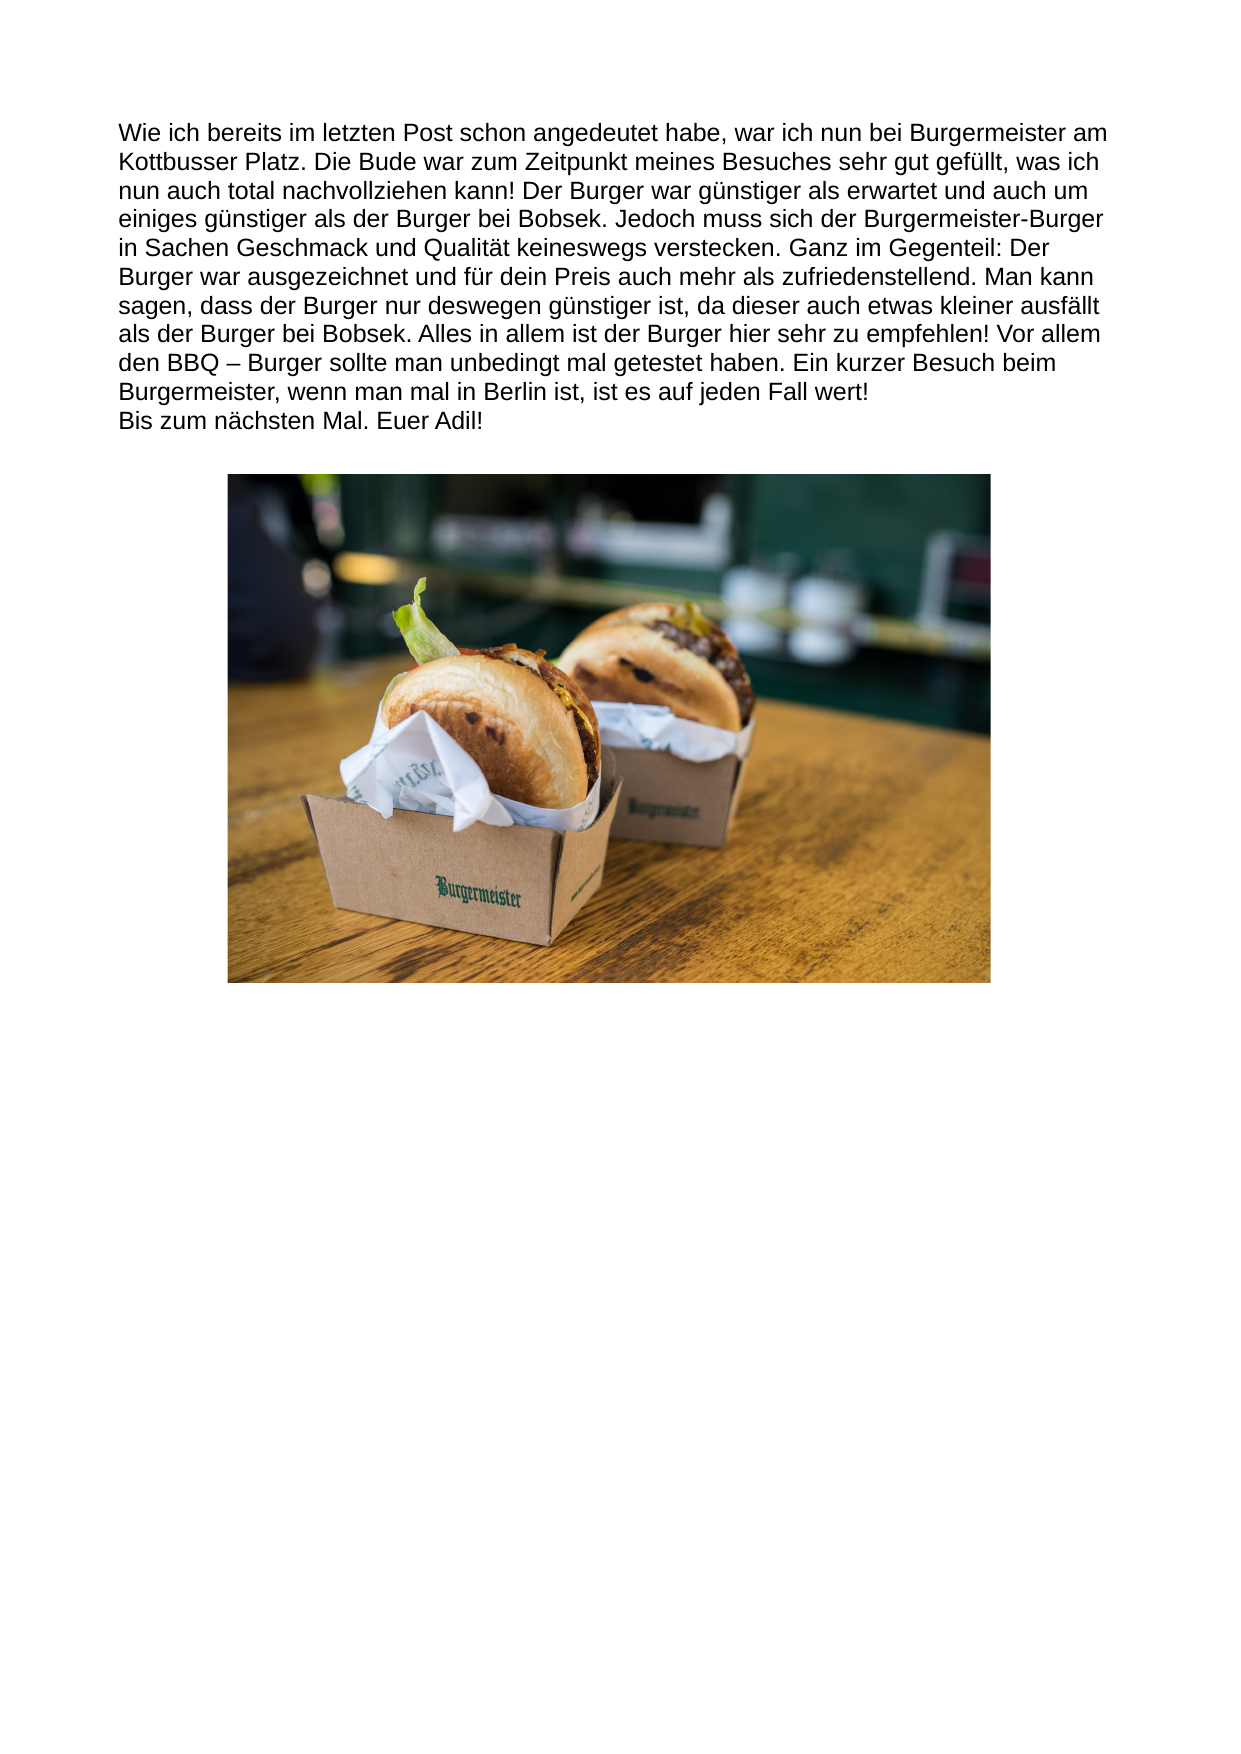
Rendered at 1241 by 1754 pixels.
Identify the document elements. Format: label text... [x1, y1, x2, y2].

text Bis zum nächsten Mal. Euer Adil! [118, 406, 1122, 434]
text Wie ich bereits im letzten Post schon angedeutet habe, war ich nun bei Burgermeister am Kottbusser Platz. Die Bude war zum Zeitpunkt meines Besuches sehr gut gefüllt, was ich nun auch total nachvollziehen kann! Der Burger war günstiger als erwartet und auch um einiges günstiger als der Burger bei Bobsek. Jedoch muss sich der Burgermeister-Burger in Sachen Geschmack und Qualität keineswegs verstecken. Ganz im Gegenteil: Der Burger war ausgezeichnet und für dein Preis auch mehr als zufriedenstellend. Man kann sagen, dass der Burger nur deswegen günstiger ist, da dieser auch etwas kleiner ausfällt als der Burger bei Bobsek. Alles in allem ist der Burger hier sehr zu empfehlen! Vor allem den BBQ – Burger sollte man unbedingt mal getestet haben. Ein kurzer Besuch beim Burgermeister, wenn man mal in Berlin ist, ist es auf jeden Fall wert! [118, 118, 1122, 406]
picture [227, 474, 991, 983]
